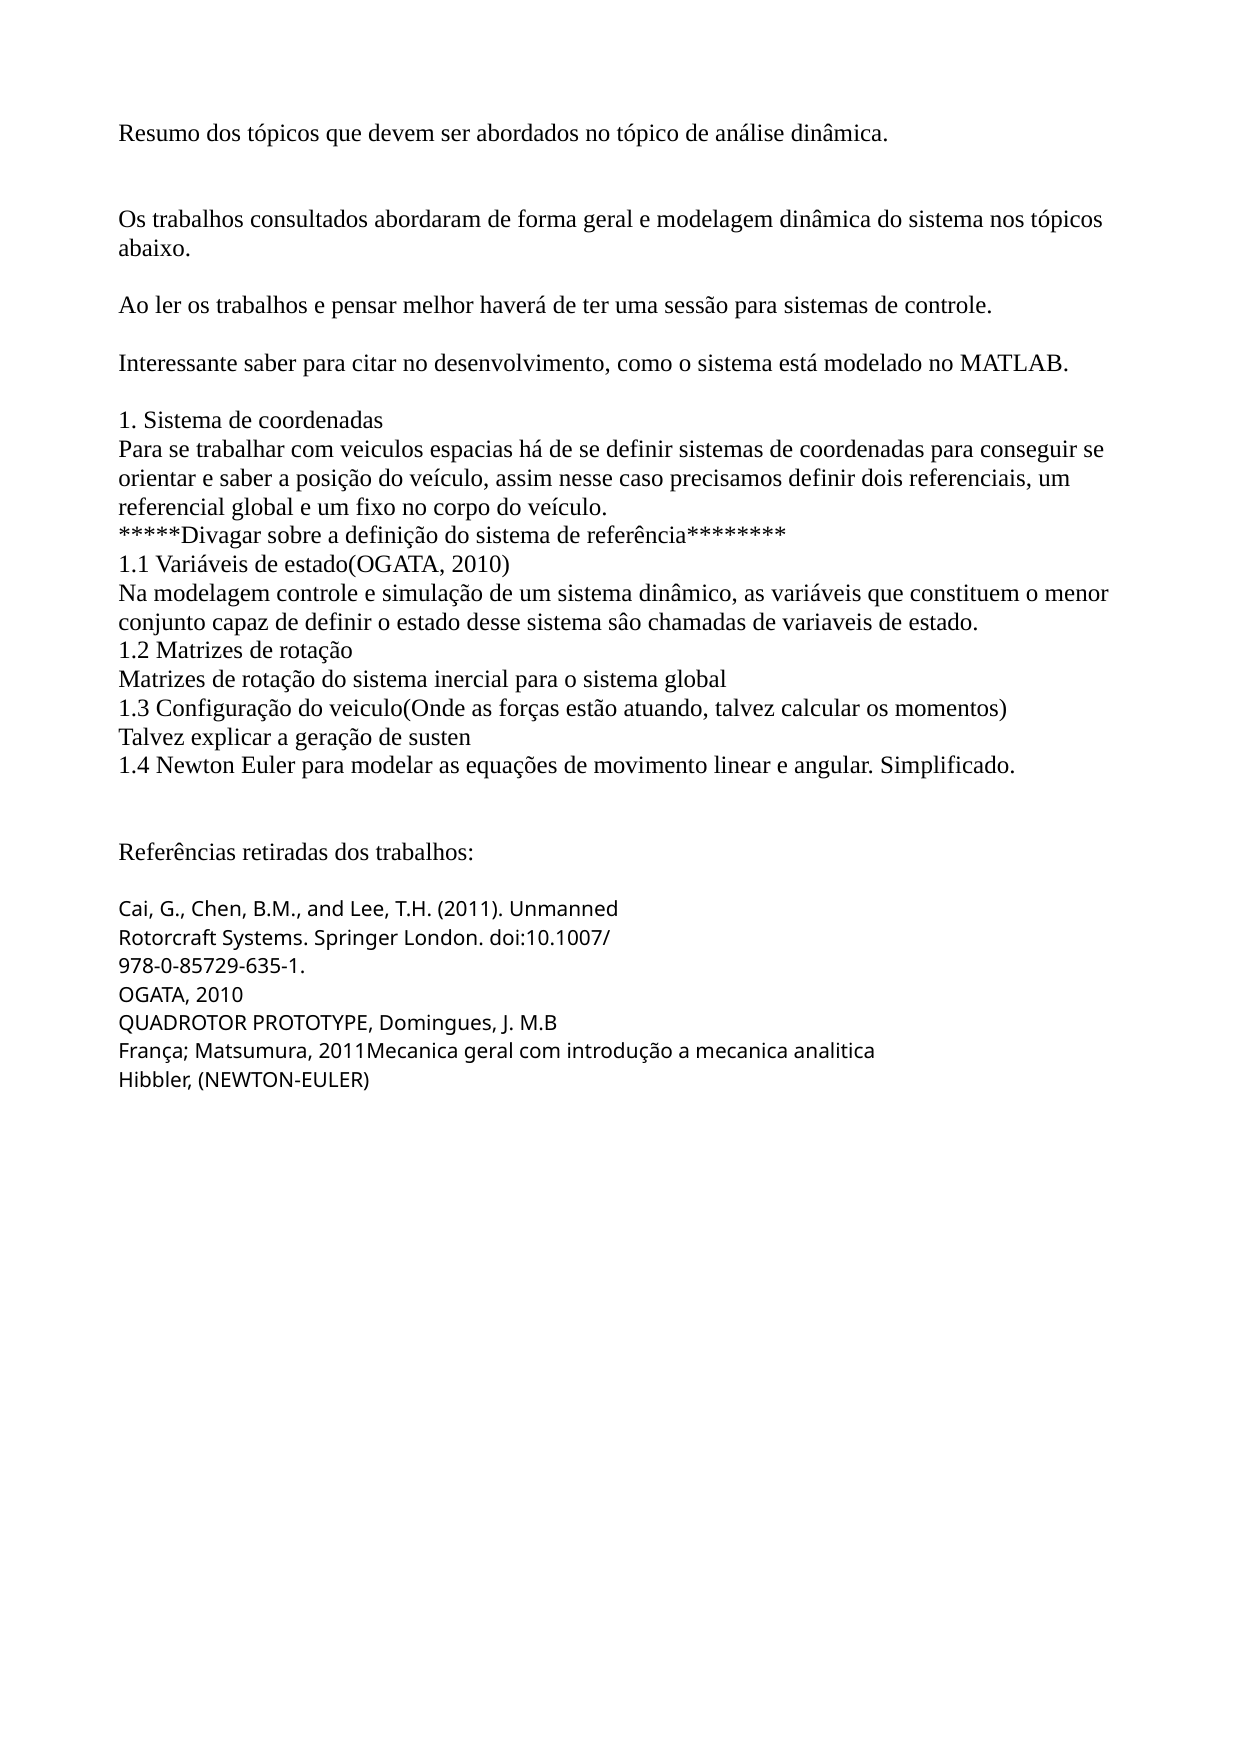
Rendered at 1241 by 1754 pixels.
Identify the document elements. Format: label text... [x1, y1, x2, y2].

text QUADROTOR PROTOTYPE, Domingues, J. M.B [118, 1008, 1122, 1037]
text OGATA, 2010 [118, 980, 1122, 1008]
text 1.3 Configuração do veiculo(Onde as forças estão atuando, talvez calcular os momentos) [118, 693, 1122, 722]
text França; Matsumura, 2011Mecanica geral com introdução a mecanica analitica [118, 1037, 1122, 1065]
text 1.2 Matrizes de rotação [118, 636, 1122, 664]
text Para se trabalhar com veiculos espacias há de se definir sistemas de coordenadas para conseguir se orientar e saber a posição do veículo, assim nesse caso precisamos definir dois referenciais, um referencial global e um fixo no corpo do veículo. [118, 434, 1122, 521]
text Referências retiradas dos trabalhos: [118, 837, 1122, 866]
text 1.4 Newton Euler para modelar as equações de movimento linear e angular. Simplificado. [118, 751, 1122, 779]
text Os trabalhos consultados abordaram de forma geral e modelagem dinâmica do sistema nos tópicos abaixo. [118, 204, 1122, 262]
text Cai, G., Chen, B.M., and Lee, T.H. (2011). Unmanned [118, 894, 1122, 923]
text Hibbler, (NEWTON-EULER) [118, 1065, 1122, 1093]
text Interessante saber para citar no desenvolvimento, como o sistema está modelado no MATLAB. [118, 348, 1122, 377]
text Resumo dos tópicos que devem ser abordados no tópico de análise dinâmica. [118, 118, 1122, 147]
text Na modelagem controle e simulação de um sistema dinâmico, as variáveis que constituem o menor conjunto capaz de definir o estado desse sistema sâo chamadas de variaveis de estado. [118, 578, 1122, 636]
text Talvez explicar a geração de susten [118, 722, 1122, 751]
text 1. Sistema de coordenadas [118, 406, 1122, 434]
text 1.1 Variáveis de estado(OGATA, 2010) [118, 549, 1122, 578]
text 978-0-85729-635-1. [118, 951, 1122, 980]
text *****Divagar sobre a definição do sistema de referência******** [118, 521, 1122, 549]
text Rotorcraft Systems. Springer London. doi:10.1007/ [118, 923, 1122, 951]
text Matrizes de rotação do sistema inercial para o sistema global [118, 664, 1122, 693]
text Ao ler os trabalhos e pensar melhor haverá de ter uma sessão para sistemas de controle. [118, 291, 1122, 319]
